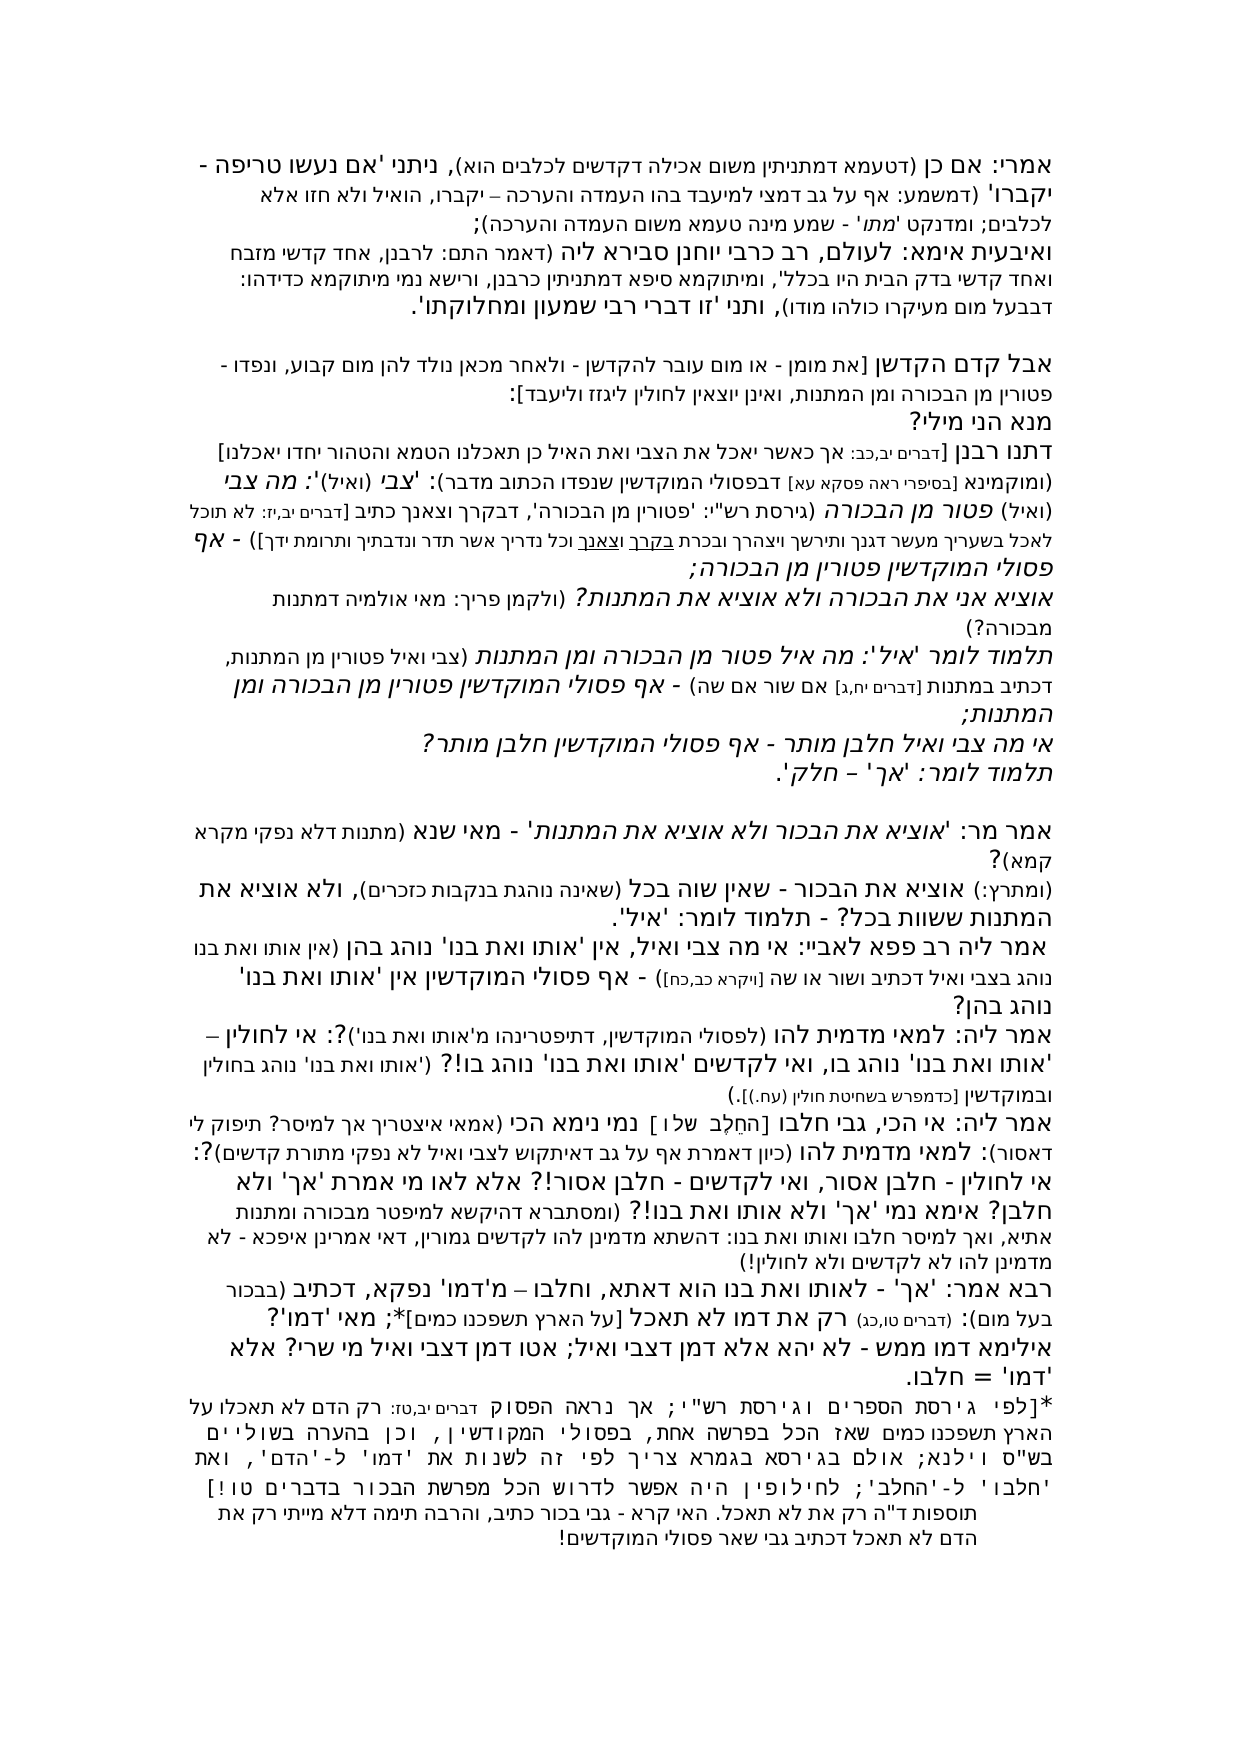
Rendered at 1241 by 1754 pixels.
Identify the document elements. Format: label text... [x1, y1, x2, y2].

text תלמוד לומר 'איל': מה איל פטור מן הבכורה ומן המתנות (צבי ואיל פטורין מן המתנות, דכתיב במתנות [דברים יח,ג] אם שור אם שה) - אף פסולי המוקדשין פטורין מן הבכורה ומן המתנות; [187, 641, 1053, 729]
text אמר ליה רב פפא לאביי: אי מה צבי ואיל, אין 'אותו ואת בנו' נוהג בהן (אין אותו ואת בנו נוהג בצבי ואיל דכתיב ושור או שה [ויקרא כב,כח]) - אף פסולי המוקדשין אין 'אותו ואת בנו' נוהג בהן? [187, 933, 1053, 1020]
text *[לפי גירסת הספרים וגירסת רש"י; אך נראה הפסוק דברים יב,טז: רק הדם לא תאכלו על הארץ תשפכנו כמים שאז הכל בפרשה אחת, בפסולי המקודשין, וכן בהערה בשוליים בש"ס וילנא; אולם בגירסא בגמרא צריך לפי זה לשנות את 'דמו' ל-'הדם', ואת 'חלבו' ל-'החלב'; לחילופין היה אפשר לדרוש הכל מפרשת הבכור בדברים טו!] [187, 1391, 1053, 1501]
text ואיבעית אימא: לעולם, רב כרבי יוחנן סבירא ליה (דאמר התם: לרבנן, אחד קדשי מזבח ואחד קדשי בדק הבית היו בכלל', ומיתוקמא סיפא דמתניתין כרבנן, ורישא נמי מיתוקמא כדידהו: דבבעל מום מעיקרו כולהו מודו), ותני 'זו דברי רבי שמעון ומחלוקתו'. [187, 237, 1053, 320]
text (ומתרץ:) אוציא את הבכור - שאין שוה בכל (שאינה נוהגת בנקבות כזכרים), ולא אוציא את המתנות ששוות בכל? - תלמוד לומר: 'איל'. [187, 874, 1053, 933]
text אי מה צבי ואיל חלבן מותר - אף פסולי המוקדשין חלבן מותר? [187, 729, 1053, 758]
text רבא אמר: 'אך' - לאותו ואת בנו הוא דאתא, וחלבו – מ'דמו' נפקא, דכתיב (בבכור בעל מום): (דברים טו,כג) רק את דמו לא תאכל [על הארץ תשפכנו כמים]*; מאי 'דמו'? אילימא דמו ממש - לא יהא אלא דמן דצבי ואיל; אטו דמן דצבי ואיל מי שרי? אלא 'דמו' = חלבו. [187, 1274, 1053, 1391]
text תוספות ד"ה רק את לא תאכל. האי קרא - גבי בכור כתיב, והרבה תימה דלא מייתי רק את הדם לא תאכל דכתיב גבי שאר פסולי המוקדשים! [187, 1501, 978, 1550]
text אוציא אני את הבכורה ולא אוציא את המתנות? (ולקמן פריך: מאי אולמיה דמתנות מבכורה?) [187, 583, 1053, 641]
text אבל קדם הקדשן [את מומן - או מום עובר להקדשן - ולאחר מכאן נולד להן מום קבוע, ונפדו - פטורין מן הבכורה ומן המתנות, ואינן יוצאין לחולין ליגזז וליעבד]: [187, 349, 1053, 407]
text אמר ליה: אי הכי, גבי חלבו [החֵלֶב שלו] נמי נימא הכי (אמאי איצטריך אך למיסר? תיפוק לי דאסור): למאי מדמית להו (כיון דאמרת אף על גב דאיתקוש לצבי ואיל לא נפקי מתורת קדשים)?: אי לחולין - חלבן אסור, ואי לקדשים - חלבן אסור!? אלא לאו מי אמרת 'אך' ולא חלבן? אימא נמי 'אך' ולא אותו ואת בנו!? (ומסתברא דהיקשא למיפטר מבכורה ומתנות אתיא, ואך למיסר חלבו ואותו ואת בנו: דהשתא מדמינן להו לקדשים גמורין, דאי אמרינן איפכא - לא מדמינן להו לא לקדשים ולא לחולין!) [187, 1108, 1053, 1274]
text תלמוד לומר: 'אך' – חלק'. [187, 758, 1053, 787]
text אמר ליה: למאי מדמית להו (לפסולי המוקדשין, דתיפטרינהו מ'אותו ואת בנו')?: אי לחולין – 'אותו ואת בנו' נוהג בו, ואי לקדשים 'אותו ואת בנו' נוהג בו!? ('אותו ואת בנו' נוהג בחולין ובמוקדשין [כדמפרש בשחיטת חולין (עח.)].) [187, 1020, 1053, 1108]
text דתנו רבנן [דברים יב,כב: אך כאשר יאכל את הצבי ואת האיל כן תאכלנו הטמא והטהור יחדו יאכלנו] (ומוקמינא [בסיפרי ראה פסקא עא] דבפסולי המוקדשין שנפדו הכתוב מדבר): 'צבי (ואיל)': מה צבי (ואיל) פטור מן הבכורה (גירסת רש"י: 'פטורין מן הבכורה', דבקרך וצאנך כתיב [דברים יב,יז: לא תוכל לאכל בשעריך מעשר דגנך ותירשך ויצהרך ובכרת בקרך וצאנך וכל נדריך אשר תדר ונדבתיך ותרומת ידך]) - אף פסולי המוקדשין פטורין מן הבכורה; [187, 437, 1053, 583]
text אמר מר: 'אוציא את הבכור ולא אוציא את המתנות' - מאי שנא (מתנות דלא נפקי מקרא קמא)? [187, 816, 1053, 874]
text מנא הני מילי? [187, 407, 1053, 437]
text אמרי: אם כן (דטעמא דמתניתין משום אכילה דקדשים לכלבים הוא), ניתני 'אם נעשו טריפה - יקברו' (דמשמע: אף על גב דמצי למיעבד בהו העמדה והערכה – יקברו, הואיל ולא חזו אלא לכלבים; ומדנקט 'מתו' - שמע מינה טעמא משום העמדה והערכה); [187, 150, 1053, 237]
